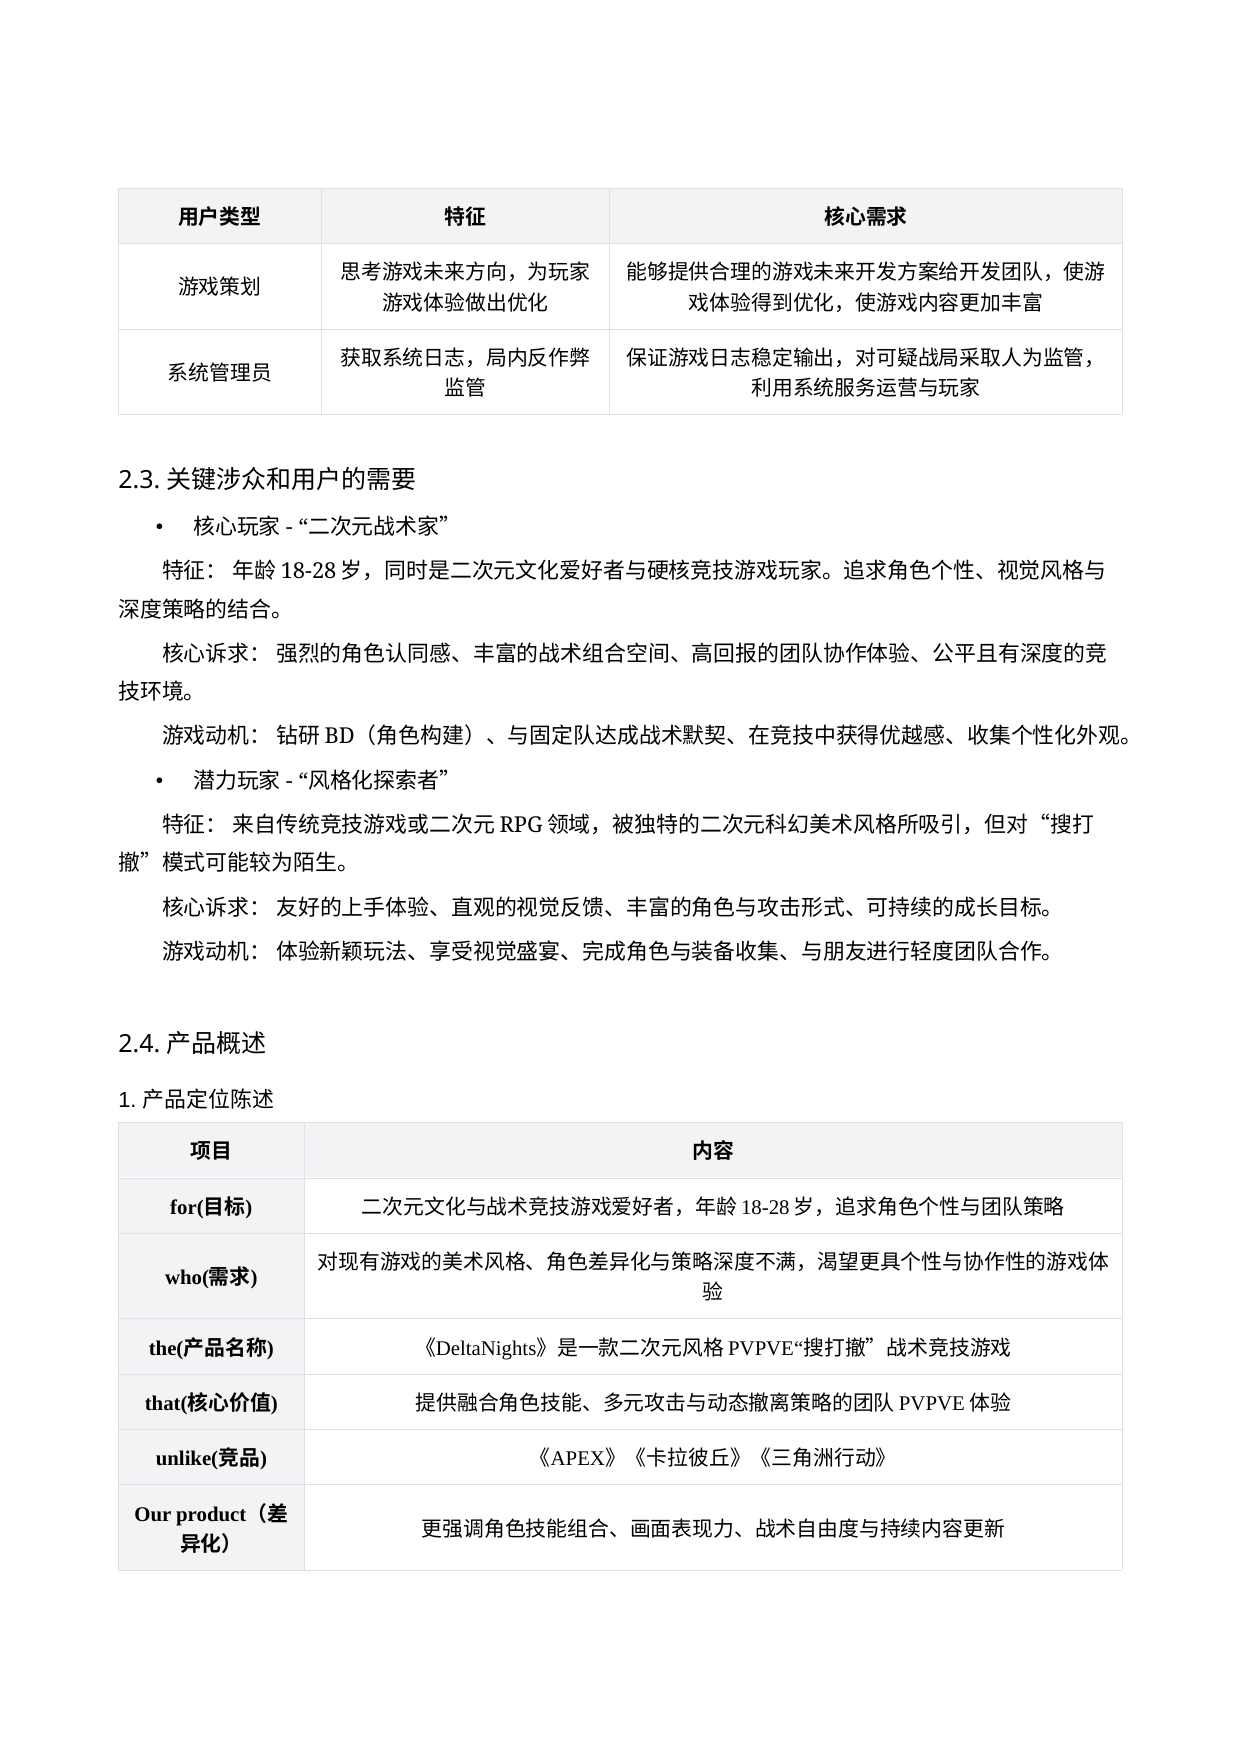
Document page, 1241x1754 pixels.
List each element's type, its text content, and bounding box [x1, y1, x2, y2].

table_cell 《APEX》《卡拉彼丘》《三角洲行动》 [305, 1430, 1122, 1484]
table_cell 游戏策划 [119, 244, 321, 328]
table_cell 对现有游戏的美术风格、角色差异化与策略深度不满，渴望更具个性与协作性的游戏体验 [305, 1234, 1122, 1318]
table_cell 保证游戏日志稳定输出，对可疑战局采取人为监管，利用系统服务运营与玩家 [610, 330, 1122, 414]
text 核心诉求： 友好的上手体验、直观的视觉反馈、丰富的角色与攻击形式、可持续的成长目标。 [118, 890, 1122, 921]
table_header 项目 [119, 1123, 304, 1177]
table_cell 更强调角色技能组合、画面表现力、战术自由度与持续内容更新 [305, 1485, 1122, 1570]
table_cell 获取系统日志，局内反作弊监管 [322, 330, 609, 414]
table_cell 系统管理员 [119, 330, 321, 414]
table_cell 二次元文化与战术竞技游戏爱好者，年龄18-28岁，追求角色个性与团队策略 [305, 1179, 1122, 1233]
table_cell Our product（差异化） [119, 1485, 304, 1570]
table_cell who(需求) [119, 1234, 304, 1318]
table_header 特征 [322, 189, 609, 243]
table_header 核心需求 [610, 189, 1122, 243]
table_cell the(产品名称) [119, 1319, 304, 1374]
subtitle 关键涉众和用户的需要 [118, 459, 1122, 495]
table_cell unlike(竞品) [119, 1430, 304, 1484]
table_cell 《DeltaNights》是一款二次元风格PVPVE“搜打撤”战术竞技游戏 [305, 1319, 1122, 1374]
table_header 内容 [305, 1123, 1122, 1177]
text 游戏动机： 钻研BD（角色构建）、与固定队达成战术默契、在竞技中获得优越感、收集个性化外观。 [118, 718, 1122, 750]
text 游戏动机： 体验新颖玩法、享受视觉盛宴、完成角色与装备收集、与朋友进行轻度团队合作。 [118, 934, 1122, 966]
text 特征： 年龄18-28岁，同时是二次元文化爱好者与硬核竞技游戏玩家。追求角色个性、视觉风格与深度策略的结合。 [118, 553, 1122, 623]
text 特征： 来自传统竞技游戏或二次元RPG领域，被独特的二次元科幻美术风格所吸引，但对“搜打撤”模式可能较为陌生。 [118, 807, 1122, 877]
table_header 用户类型 [119, 189, 321, 243]
table_cell for(目标) [119, 1179, 304, 1233]
list 潜力玩家 - “风格化探索者” [156, 763, 1122, 794]
list 核心玩家 - “二次元战术家” [156, 509, 1122, 541]
subtitle 产品概述 [118, 1023, 1122, 1060]
table_cell 提供融合角色技能、多元攻击与动态撤离策略的团队PVPVE体验 [305, 1375, 1122, 1429]
table_cell that(核心价值) [119, 1375, 304, 1429]
subtitle 产品定位陈述 [118, 1079, 1122, 1115]
table_cell 思考游戏未来方向，为玩家游戏体验做出优化 [322, 244, 609, 328]
text 核心诉求： 强烈的角色认同感、丰富的战术组合空间、高回报的团队协作体验、公平且有深度的竞技环境。 [118, 636, 1122, 706]
table_cell 能够提供合理的游戏未来开发方案给开发团队，使游戏体验得到优化，使游戏内容更加丰富 [610, 244, 1122, 328]
